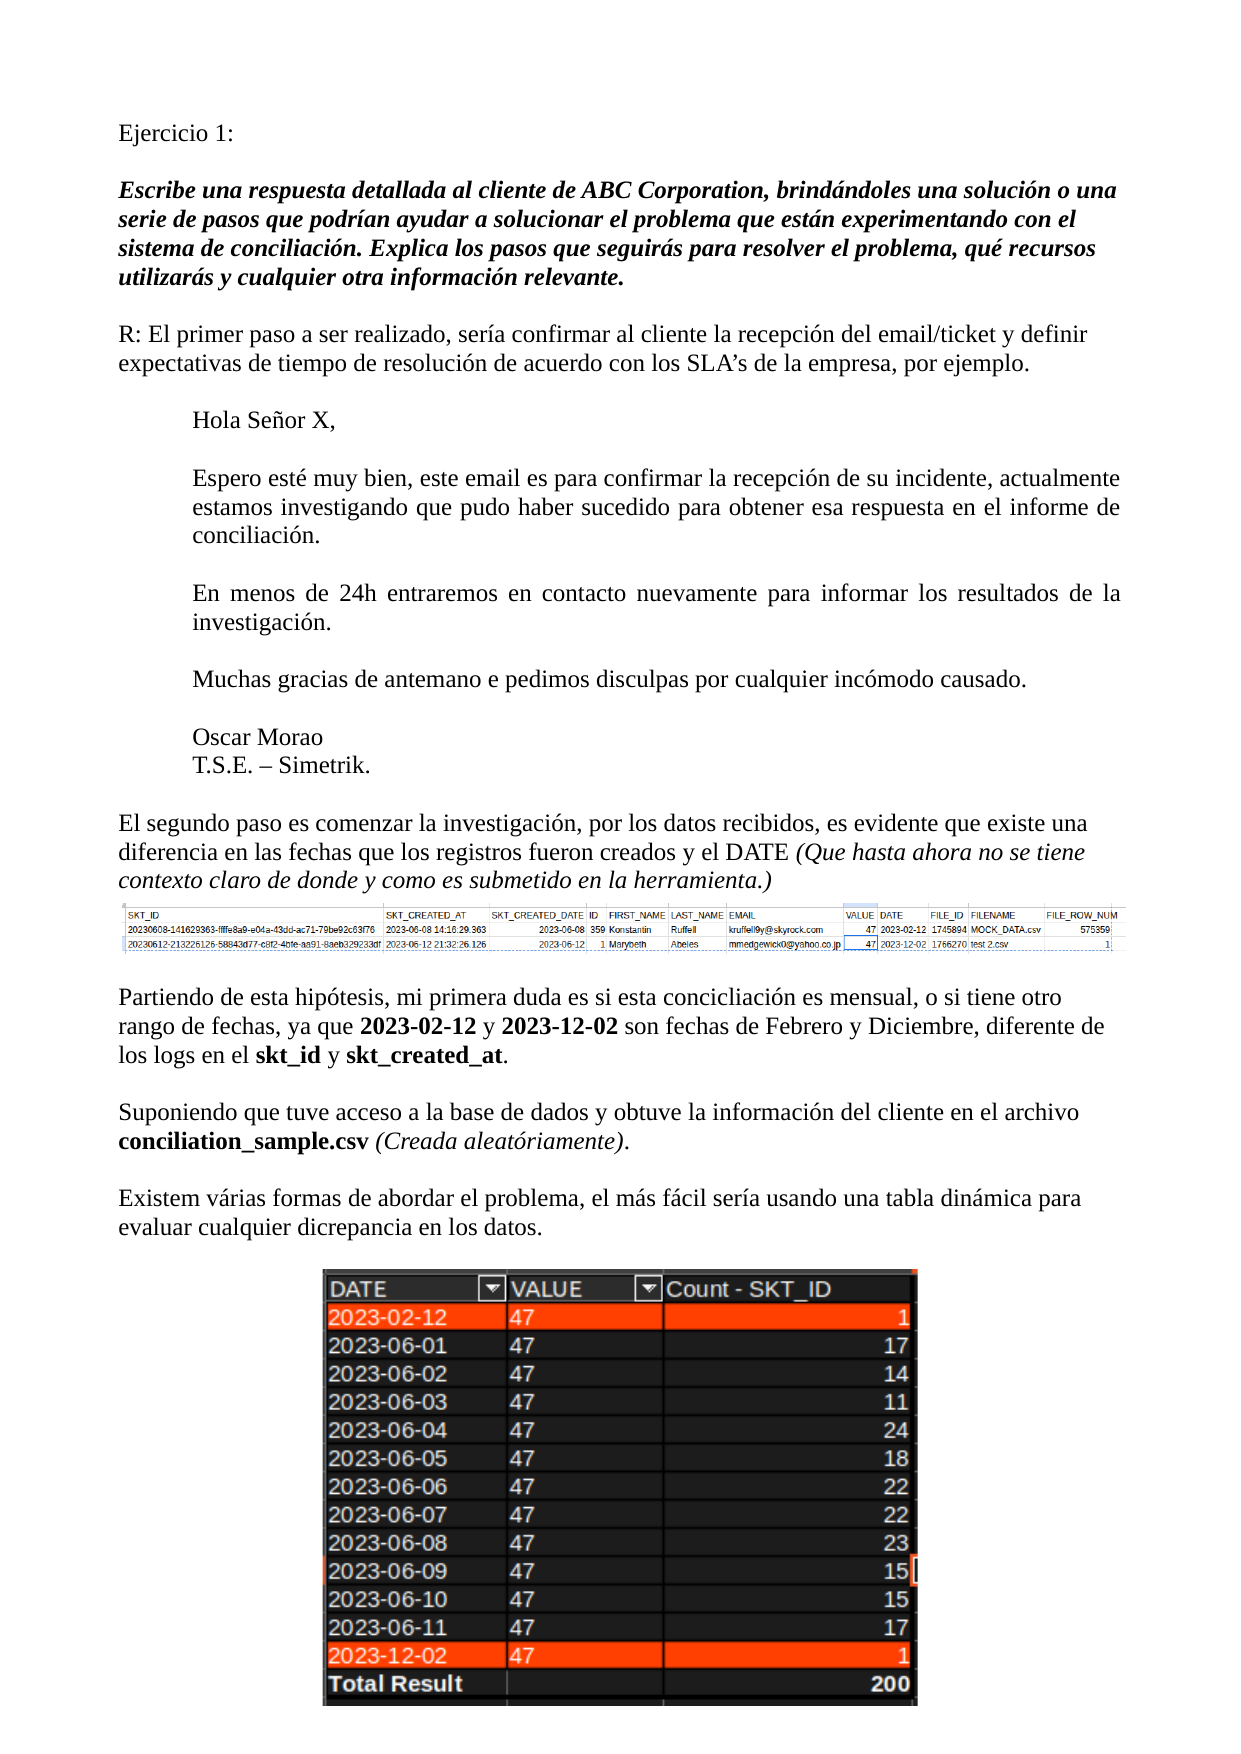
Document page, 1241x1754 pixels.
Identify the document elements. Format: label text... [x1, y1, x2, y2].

text Suponiendo que tuve acceso a la base de dados y obtuve la información del cliente en el archivo conciliation_sample.csv (Creada aleatóriamente). [118, 1097, 1122, 1155]
text El segundo paso es comenzar la investigación, por los datos recibidos, es evidente que existe una diferencia en las fechas que los registros fueron creados y el DATE (Que hasta ahora no se tiene contexto claro de donde y como es submetido en la herramienta.) [118, 808, 1122, 894]
text Espero esté muy bien, este email es para confirmar la recepción de su incidente, actualmente estamos investigando que pudo haber sucedido para obtener esa respuesta en el informe de conciliación. [192, 463, 1122, 549]
text sistema de conciliación. Explica los pasos que seguirás para resolver el problema, qué recursos [118, 233, 1122, 262]
text Muchas gracias de antemano e pedimos disculpas por cualquier incómodo causado. [192, 664, 1122, 693]
text En menos de 24h entraremos en contacto nuevamente para informar los resultados de la investigación. [192, 578, 1122, 636]
text T.S.E. – Simetrik. [192, 751, 1122, 779]
text R: El primer paso a ser realizado, sería confirmar al cliente la recepción del email/ticket y definir expectativas de tiempo de resolución de acuerdo con los SLA’s de la empresa, por ejemplo. [118, 319, 1122, 377]
text Ejercicio 1: [118, 118, 1122, 147]
text Existem várias formas de abordar el problema, el más fácil sería usando una tabla dinámica para evaluar cualquier dicrepancia en los datos. [118, 1183, 1122, 1241]
picture [322, 1269, 918, 1706]
text serie de pasos que podrían ayudar a solucionar el problema que están experimentando con el [118, 204, 1122, 233]
text Partiendo de esta hipótesis, mi primera duda es si esta concicliación es mensual, o si tiene otro rango de fechas, ya que 2023-02-12 y 2023-12-02 son fechas de Febrero y Diciembre, diferente de los logs en el skt_id y skt_created_at. [118, 982, 1122, 1068]
text utilizarás y cualquier otra información relevante. [118, 262, 1122, 291]
text Oscar Morao [192, 722, 1122, 751]
text Hola Señor X, [192, 406, 1122, 434]
text Escribe una respuesta detallada al cliente de ABC Corporation, brindándoles una solución o una [118, 176, 1122, 204]
picture [122, 903, 1126, 954]
